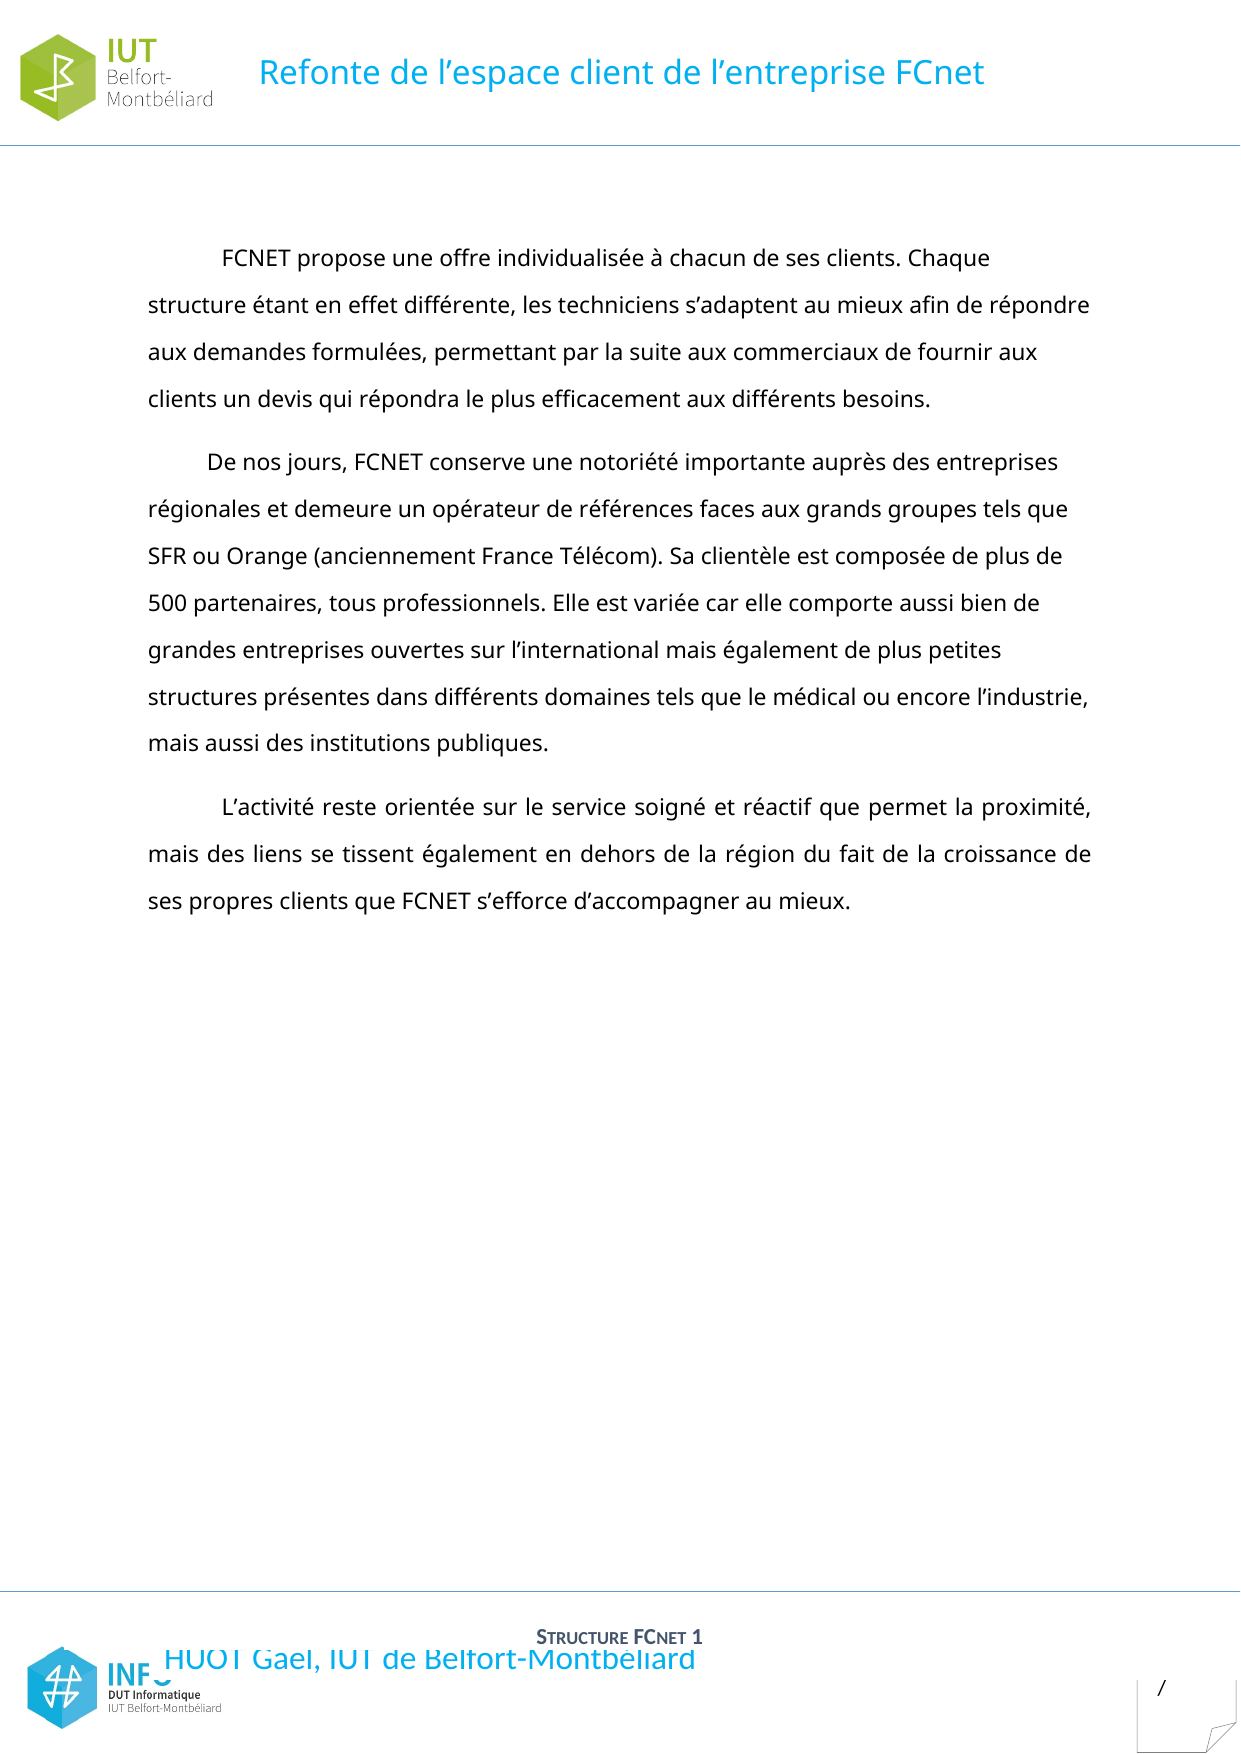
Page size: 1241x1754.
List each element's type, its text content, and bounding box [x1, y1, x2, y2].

text L’activité reste orientée sur le service soigné et réactif que permet la proximité, mais des liens se tissent également en dehors de la région du fait de la croissance de ses propres clients que FCNET s’efforce d’accompagner au mieux. [148, 791, 1093, 916]
text De nos jours, FCNET conserve une notoriété importante auprès des entreprises régionales et demeure un opérateur de références faces aux grands groupes tels que SFR ou Orange (anciennement France Télécom). Sa clientèle est composée de plus de 500 partenaires, tous professionnels. Elle est variée car elle comporte aussi bien de grandes entreprises ouvertes sur l’international mais également de plus petites structures présentes dans différents domaines tels que le médical ou encore l’industrie, mais aussi des institutions publiques. [148, 446, 1093, 759]
text Structure FCnet 1 [64, 1622, 1175, 1650]
text FCNET propose une offre individualisée à chacun de ses clients. Chaque structure étant en effet différente, les techniciens s’adaptent au mieux afin de répondre aux demandes formulées, permettant par la suite aux commerciaux de fournir aux clients un devis qui répondra le plus efficacement aux différents besoins. [148, 242, 1093, 414]
